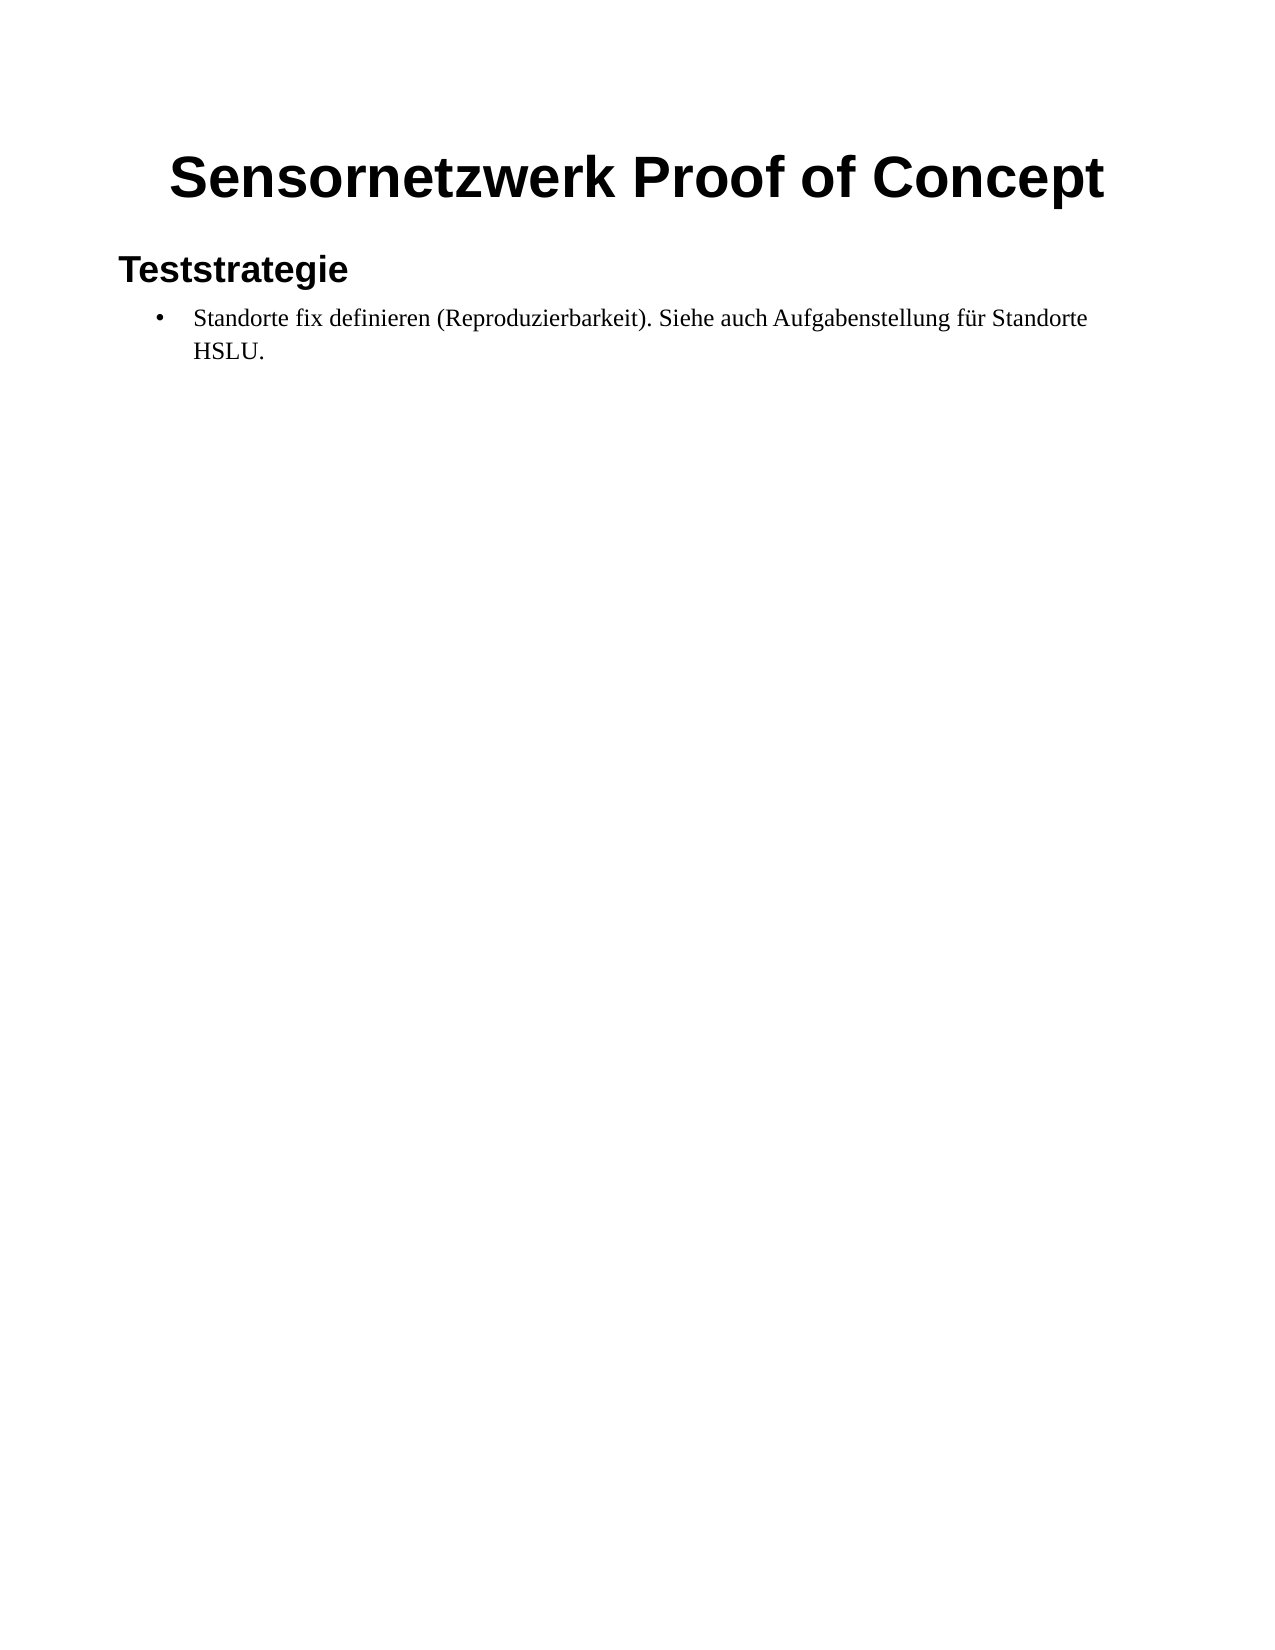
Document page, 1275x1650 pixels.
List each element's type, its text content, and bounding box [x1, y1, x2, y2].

list Standorte fix definieren (Reproduzierbarkeit). Siehe auch Aufgabenstellung für Standorte HSLU. [156, 303, 1157, 365]
subtitle Teststrategie [118, 248, 1157, 291]
title Sensornetzwerk Proof of Concept [118, 143, 1157, 210]
